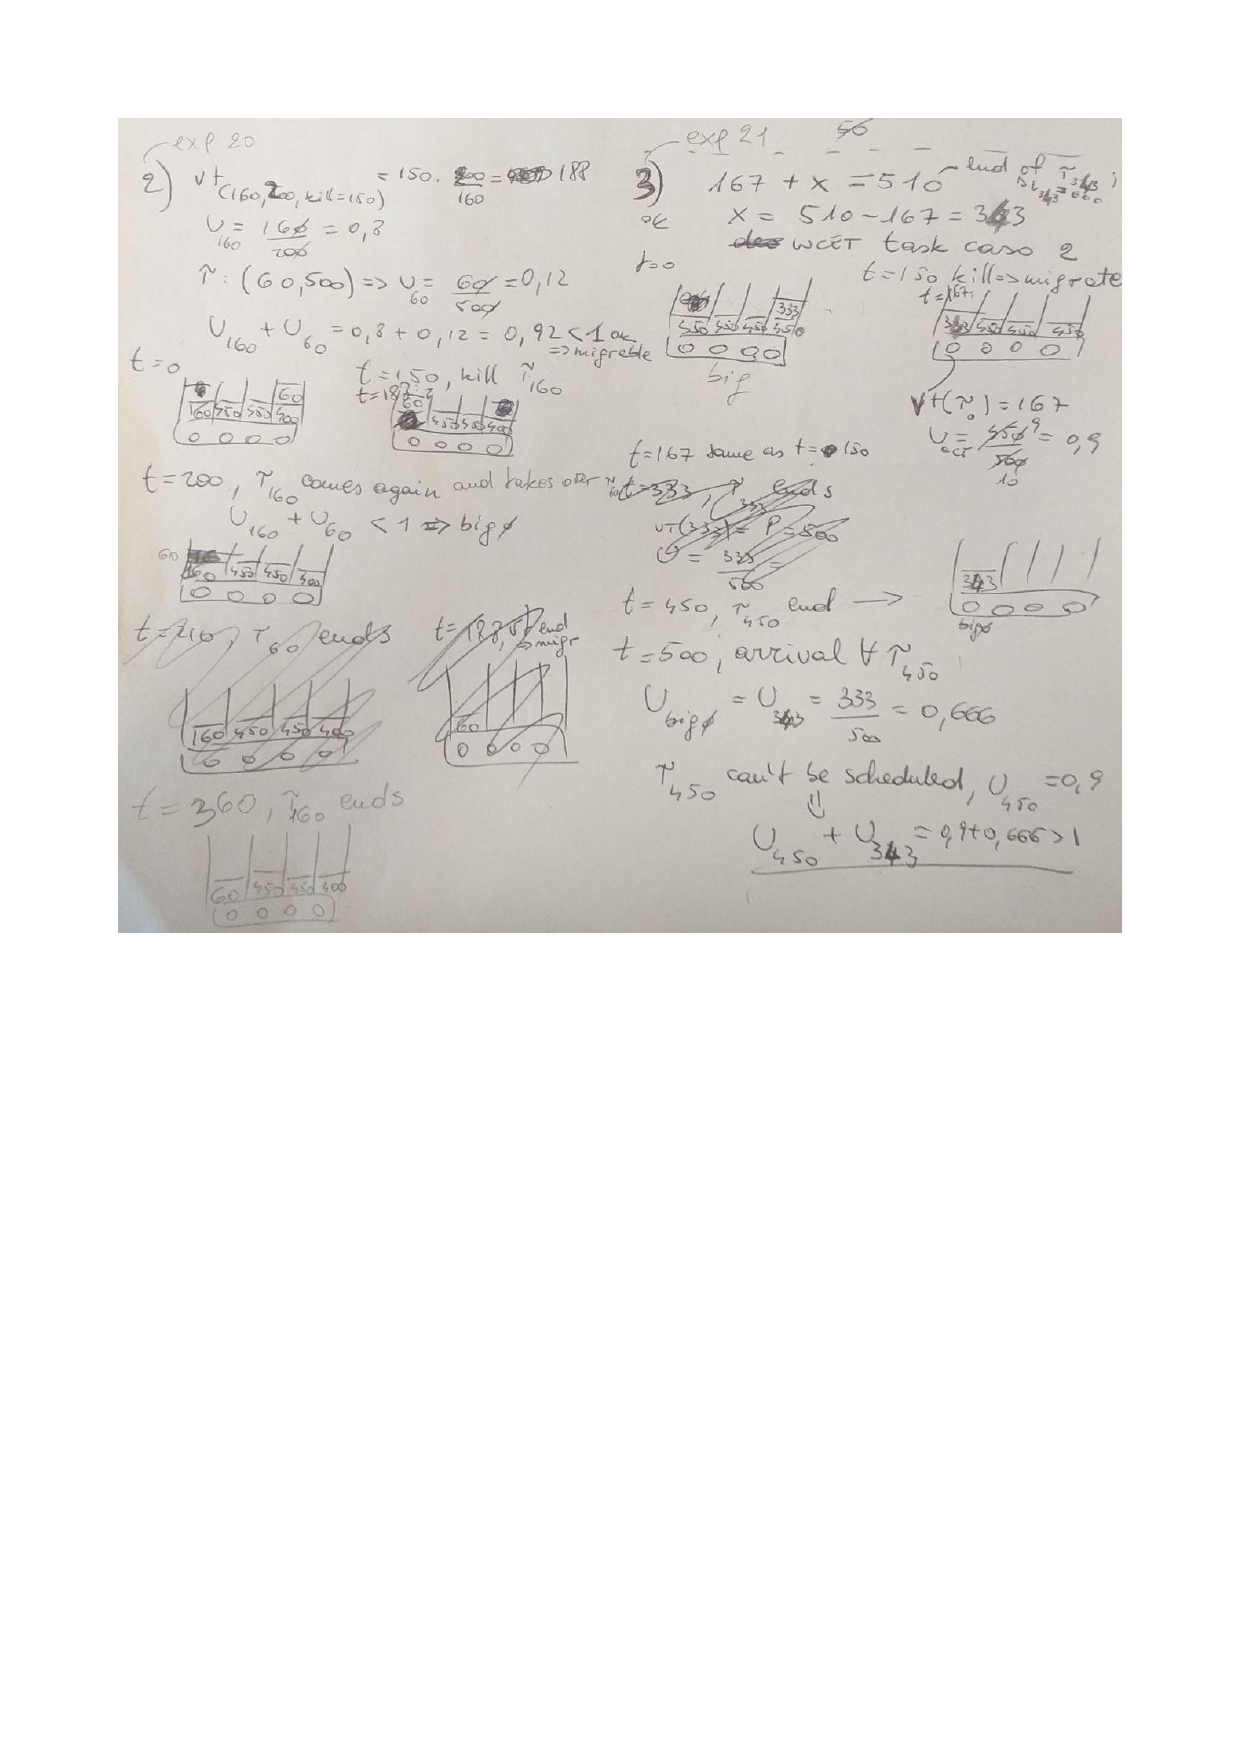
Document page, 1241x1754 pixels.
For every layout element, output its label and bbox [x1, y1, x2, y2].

picture [118, 118, 1123, 933]
